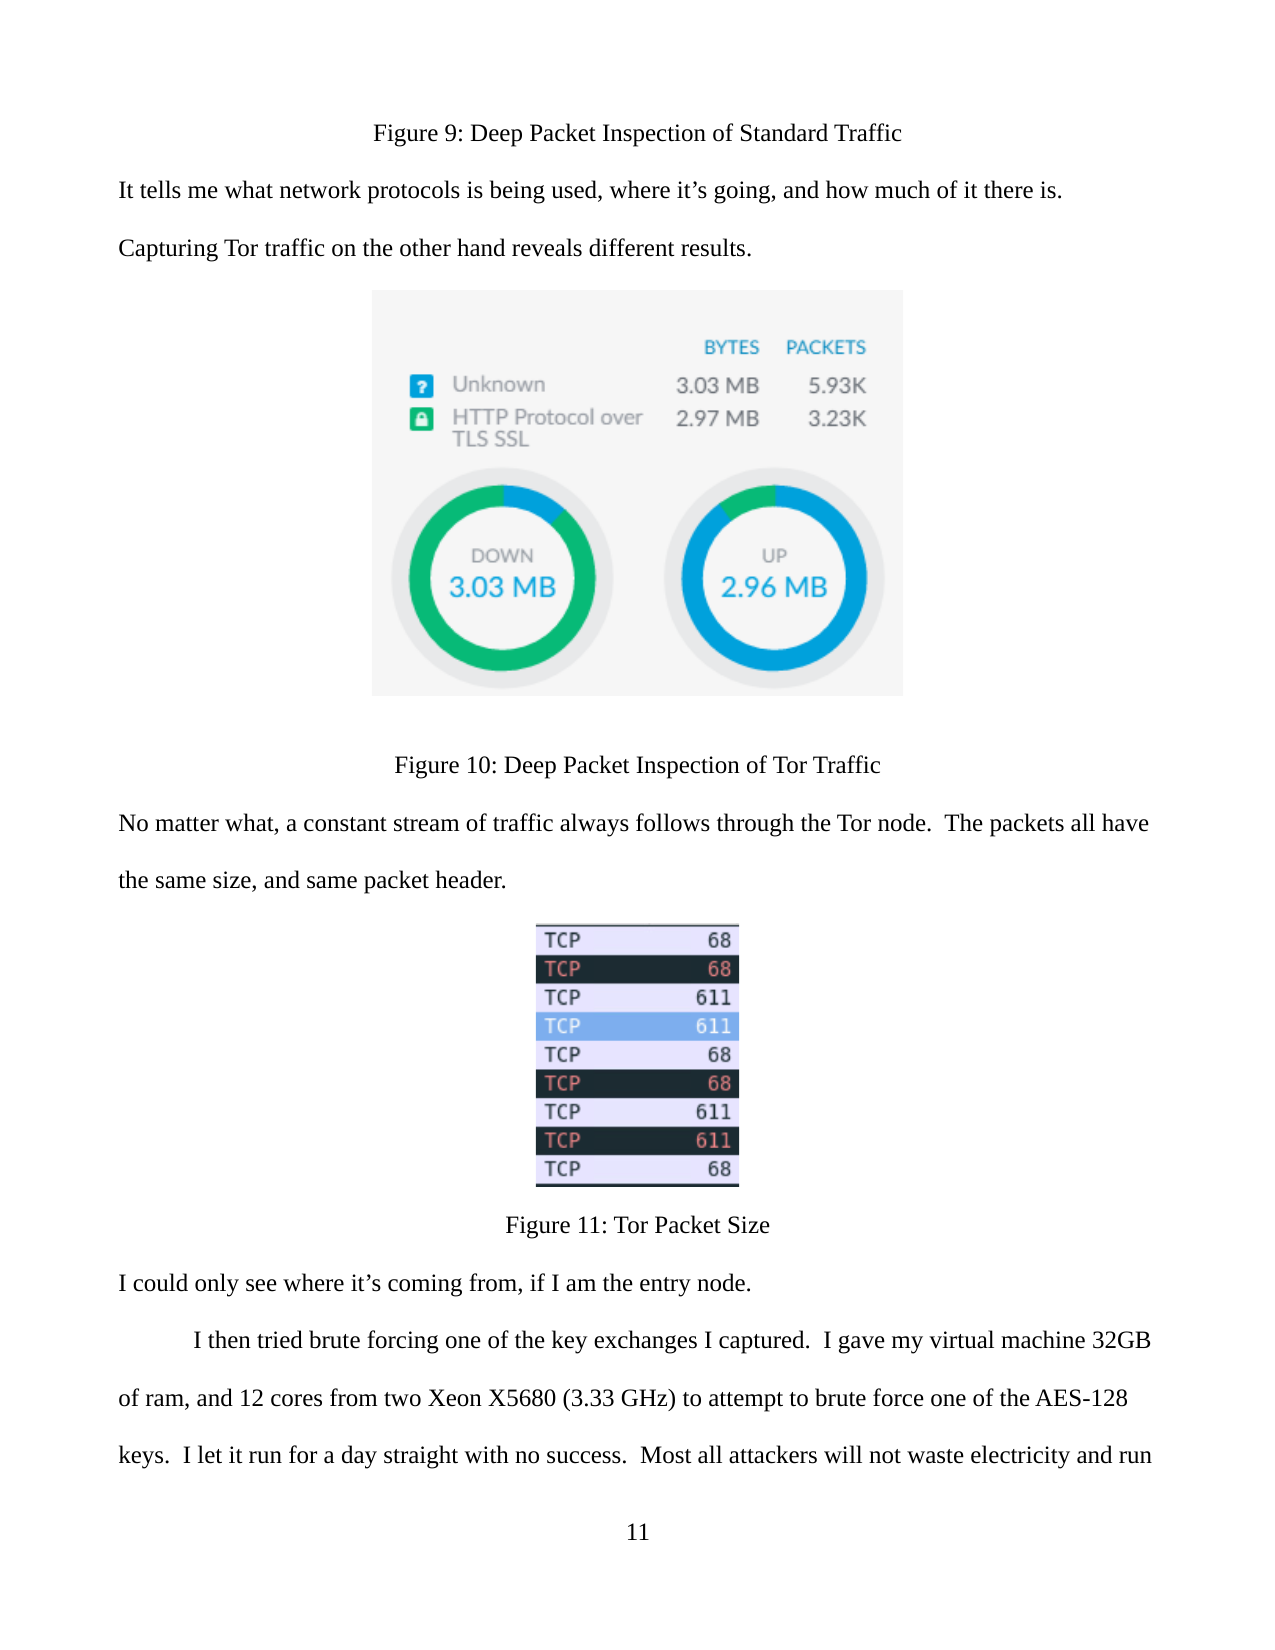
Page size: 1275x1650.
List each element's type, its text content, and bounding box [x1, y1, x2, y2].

text No matter what, a constant stream of traffic always follows through the Tor node. The packets all have the same size, and same packet header. [118, 808, 1157, 894]
text I could only see where it’s coming from, if I am the entry node. [118, 1268, 1157, 1297]
picture [535, 923, 740, 1187]
text I then tried brute forcing one of the key exchanges I captured. I gave my virtual machine 32GB of ram, and 12 cores from two Xeon X5680 (3.33 GHz) to attempt to brute force one of the AES-128 keys. I let it run for a day straight with no success. Most all attackers will not waste electricity and run [118, 1326, 1157, 1469]
text Figure 9: Deep Packet Inspection of Standard Traffic [118, 118, 1157, 147]
text Figure 10: Deep Packet Inspection of Tor Traffic [118, 751, 1157, 779]
text Figure 11: Tor Packet Size [118, 1211, 1157, 1239]
text It tells me what network protocols is being used, where it’s going, and how much of it there is. Capturing Tor traffic on the other hand reveals different results. [118, 176, 1157, 262]
picture [371, 290, 904, 696]
